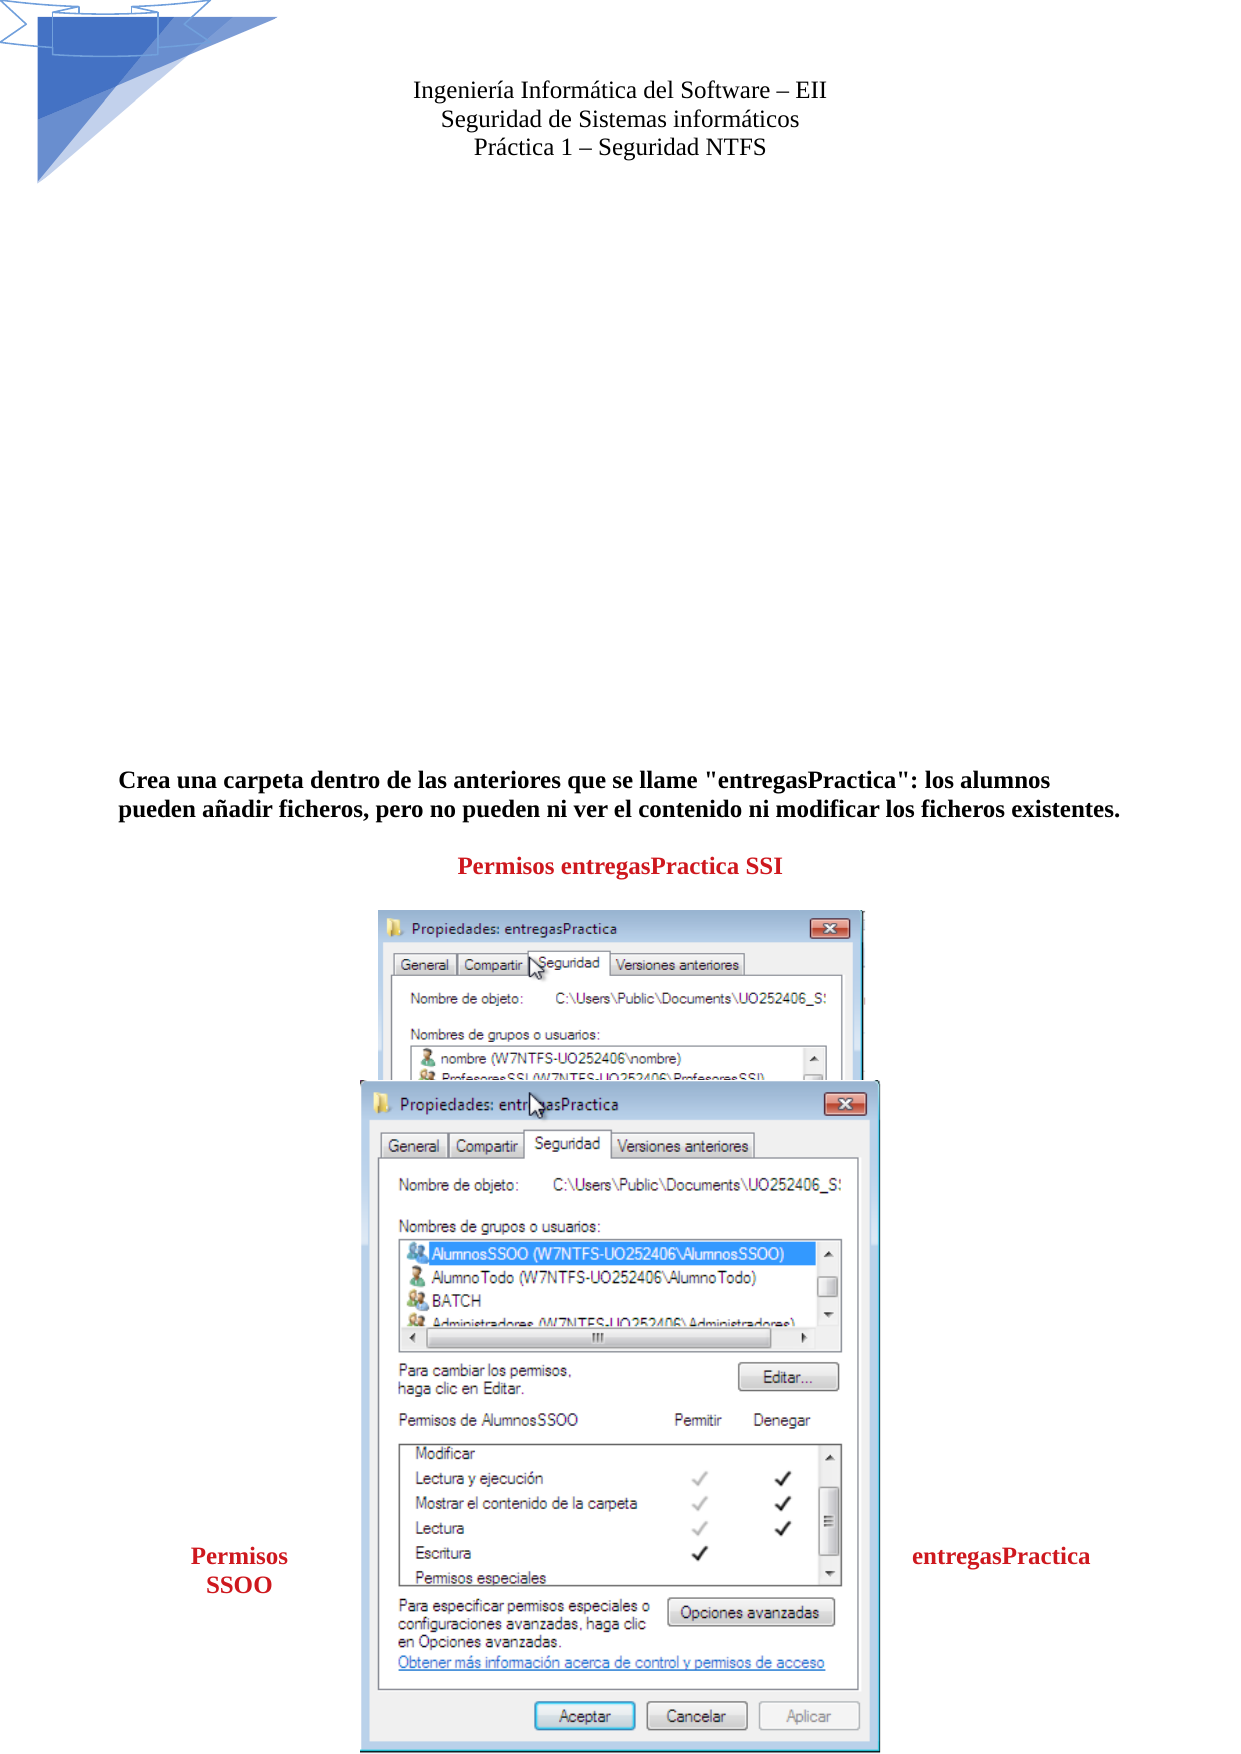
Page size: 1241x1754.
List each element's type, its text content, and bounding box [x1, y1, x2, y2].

text Permisos entregasPractica SSOO [880, 1541, 1122, 1599]
text Permisos entregasPractica SSOO [118, 1541, 360, 1599]
text Crea una carpeta dentro de las anteriores que se llame "entregasPractica": los alumnos pueden añadir ficheros, pero no pueden ni ver el contenido ni modificar los ficheros existentes. [118, 765, 1122, 822]
text Permisos entregasPractica SSI [118, 851, 1122, 880]
